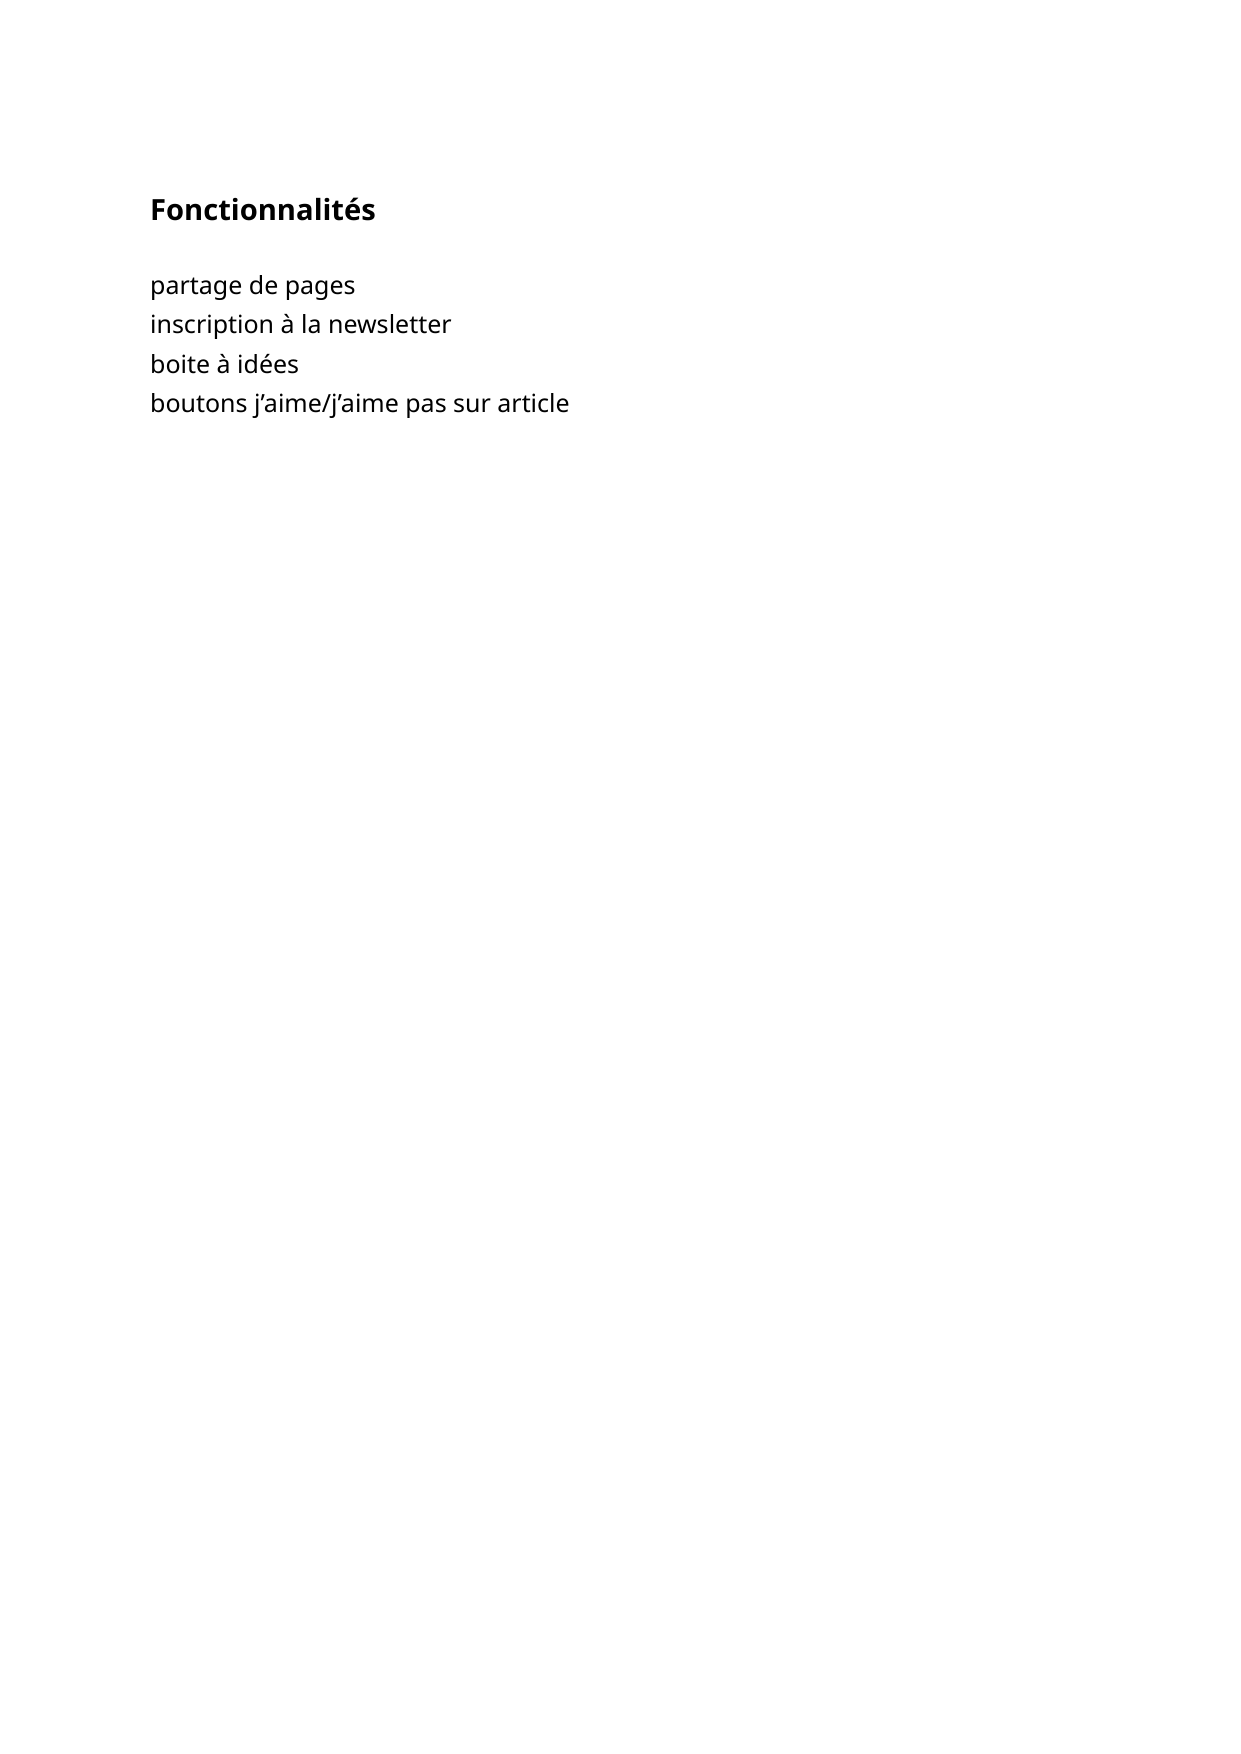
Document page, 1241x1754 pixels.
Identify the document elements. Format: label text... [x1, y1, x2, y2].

text boite à idées [150, 346, 1090, 380]
text boutons j’aime/j’aime pas sur article [150, 386, 1090, 419]
subtitle Fonctionnalités [150, 189, 1090, 229]
text partage de pages [150, 268, 1090, 302]
text inscription à la newsletter [150, 307, 1090, 341]
